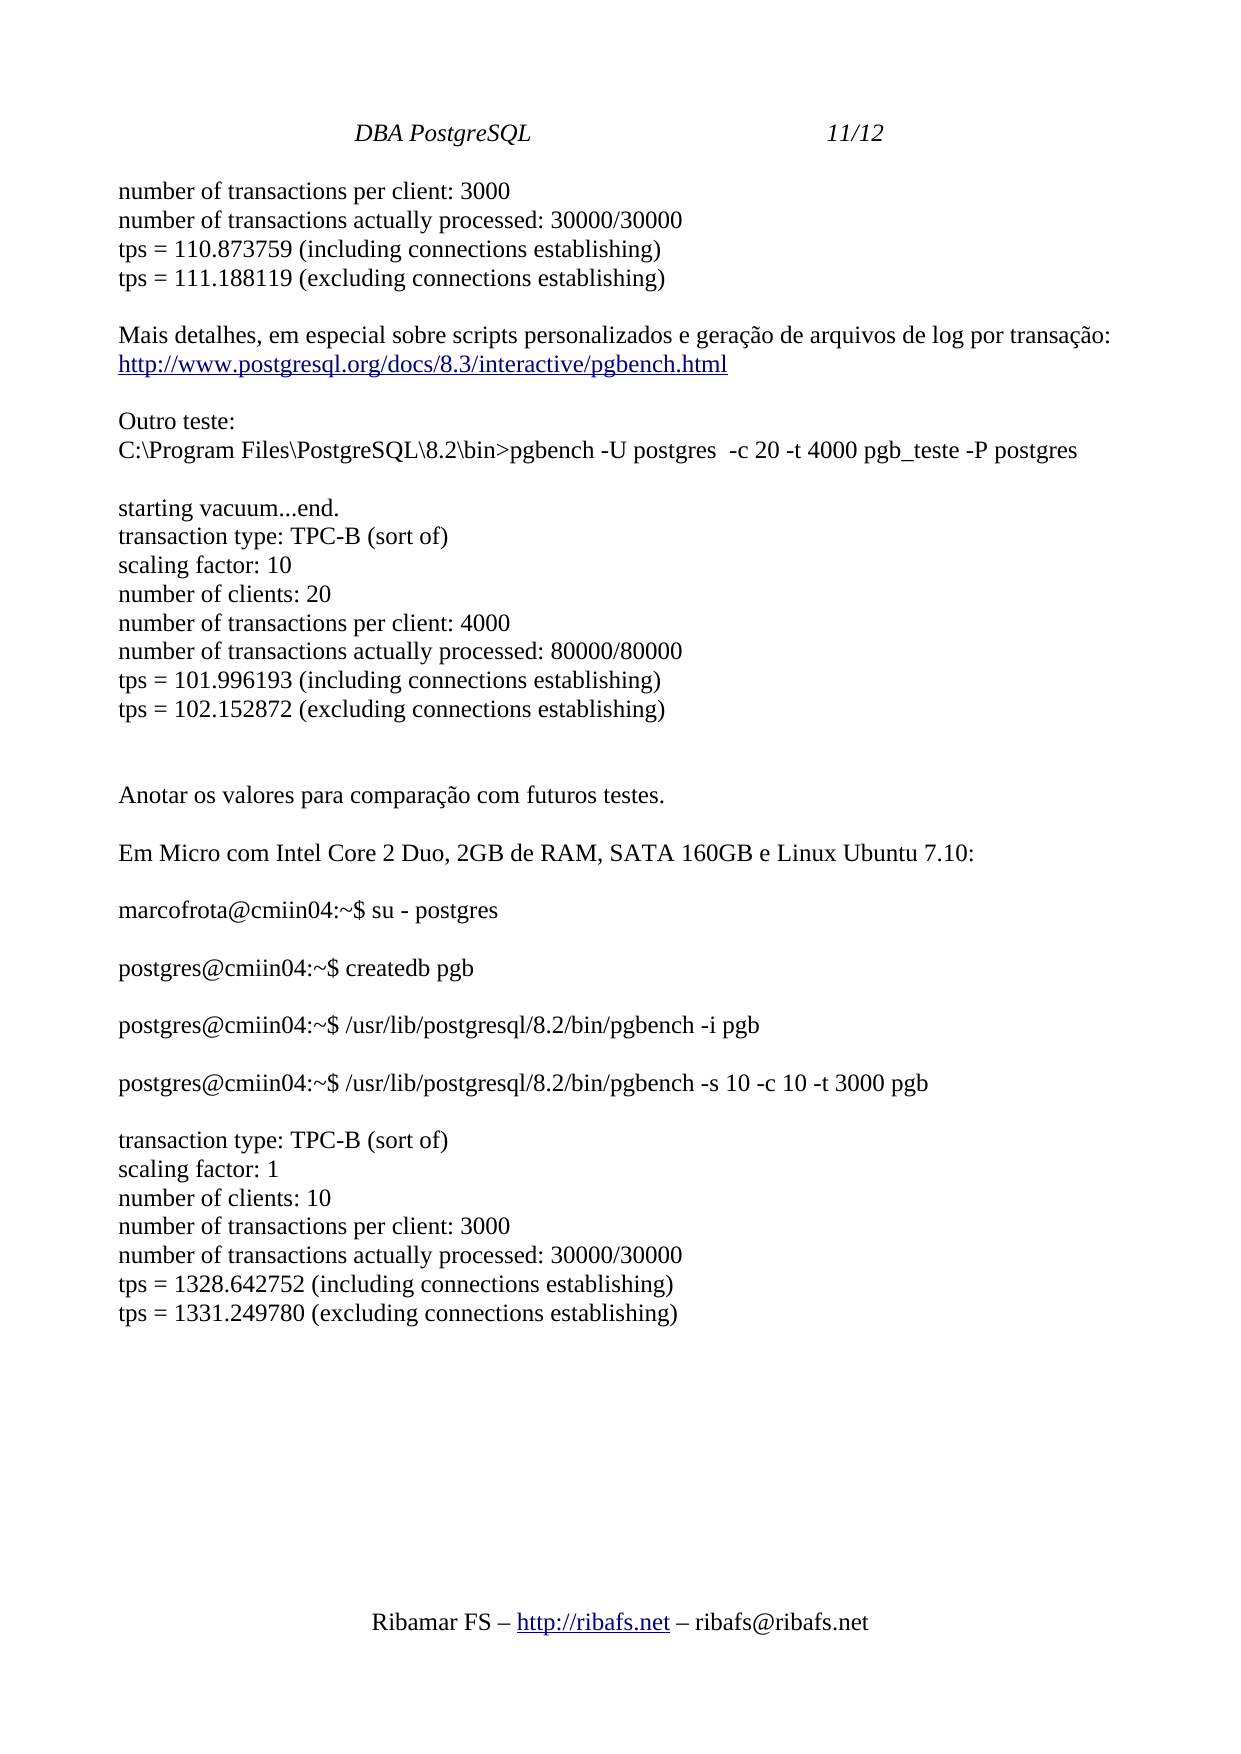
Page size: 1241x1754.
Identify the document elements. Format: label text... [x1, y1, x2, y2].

text tps = 1328.642752 (including connections establishing) [118, 1269, 1122, 1298]
text http://www.postgresql.org/docs/8.3/interactive/pgbench.html [118, 349, 1122, 378]
text scaling factor: 10 [118, 550, 1122, 579]
text tps = 110.873759 (including connections establishing) [118, 234, 1122, 263]
text postgres@cmiin04:~$ /usr/lib/postgresql/8.2/bin/pgbench -i pgb [118, 1010, 1122, 1039]
text number of transactions actually processed: 30000/30000 [118, 205, 1122, 234]
text transaction type: TPC-B (sort of) [118, 521, 1122, 550]
text tps = 111.188119 (excluding connections establishing) [118, 263, 1122, 291]
text tps = 102.152872 (excluding connections establishing) [118, 694, 1122, 723]
text transaction type: TPC-B (sort of) [118, 1125, 1122, 1154]
text number of transactions per client: 3000 [118, 176, 1122, 205]
text Anotar os valores para comparação com futuros testes. [118, 780, 1122, 809]
text postgres@cmiin04:~$ /usr/lib/postgresql/8.2/bin/pgbench -s 10 -c 10 -t 3000 pgb [118, 1068, 1122, 1096]
text Outro teste: [118, 406, 1122, 435]
text Em Micro com Intel Core 2 Duo, 2GB de RAM, SATA 160GB e Linux Ubuntu 7.10: [118, 838, 1122, 866]
text C:\Program Files\PostgreSQL\8.2\bin>pgbench -U postgres -c 20 -t 4000 pgb_teste -P postgres [118, 435, 1122, 464]
text starting vacuum...end. [118, 493, 1122, 521]
text marcofrota@cmiin04:~$ su - postgres [118, 895, 1122, 924]
text scaling factor: 1 [118, 1154, 1122, 1183]
text number of transactions per client: 3000 [118, 1211, 1122, 1240]
text number of transactions actually processed: 80000/80000 [118, 636, 1122, 665]
text postgres@cmiin04:~$ createdb pgb [118, 953, 1122, 981]
text number of transactions actually processed: 30000/30000 [118, 1240, 1122, 1269]
text number of clients: 10 [118, 1183, 1122, 1211]
text number of clients: 20 [118, 579, 1122, 608]
text Mais detalhes, em especial sobre scripts personalizados e geração de arquivos de log por transação: [118, 320, 1122, 349]
text tps = 101.996193 (including connections establishing) [118, 665, 1122, 694]
text number of transactions per client: 4000 [118, 608, 1122, 636]
text tps = 1331.249780 (excluding connections establishing) [118, 1298, 1122, 1326]
